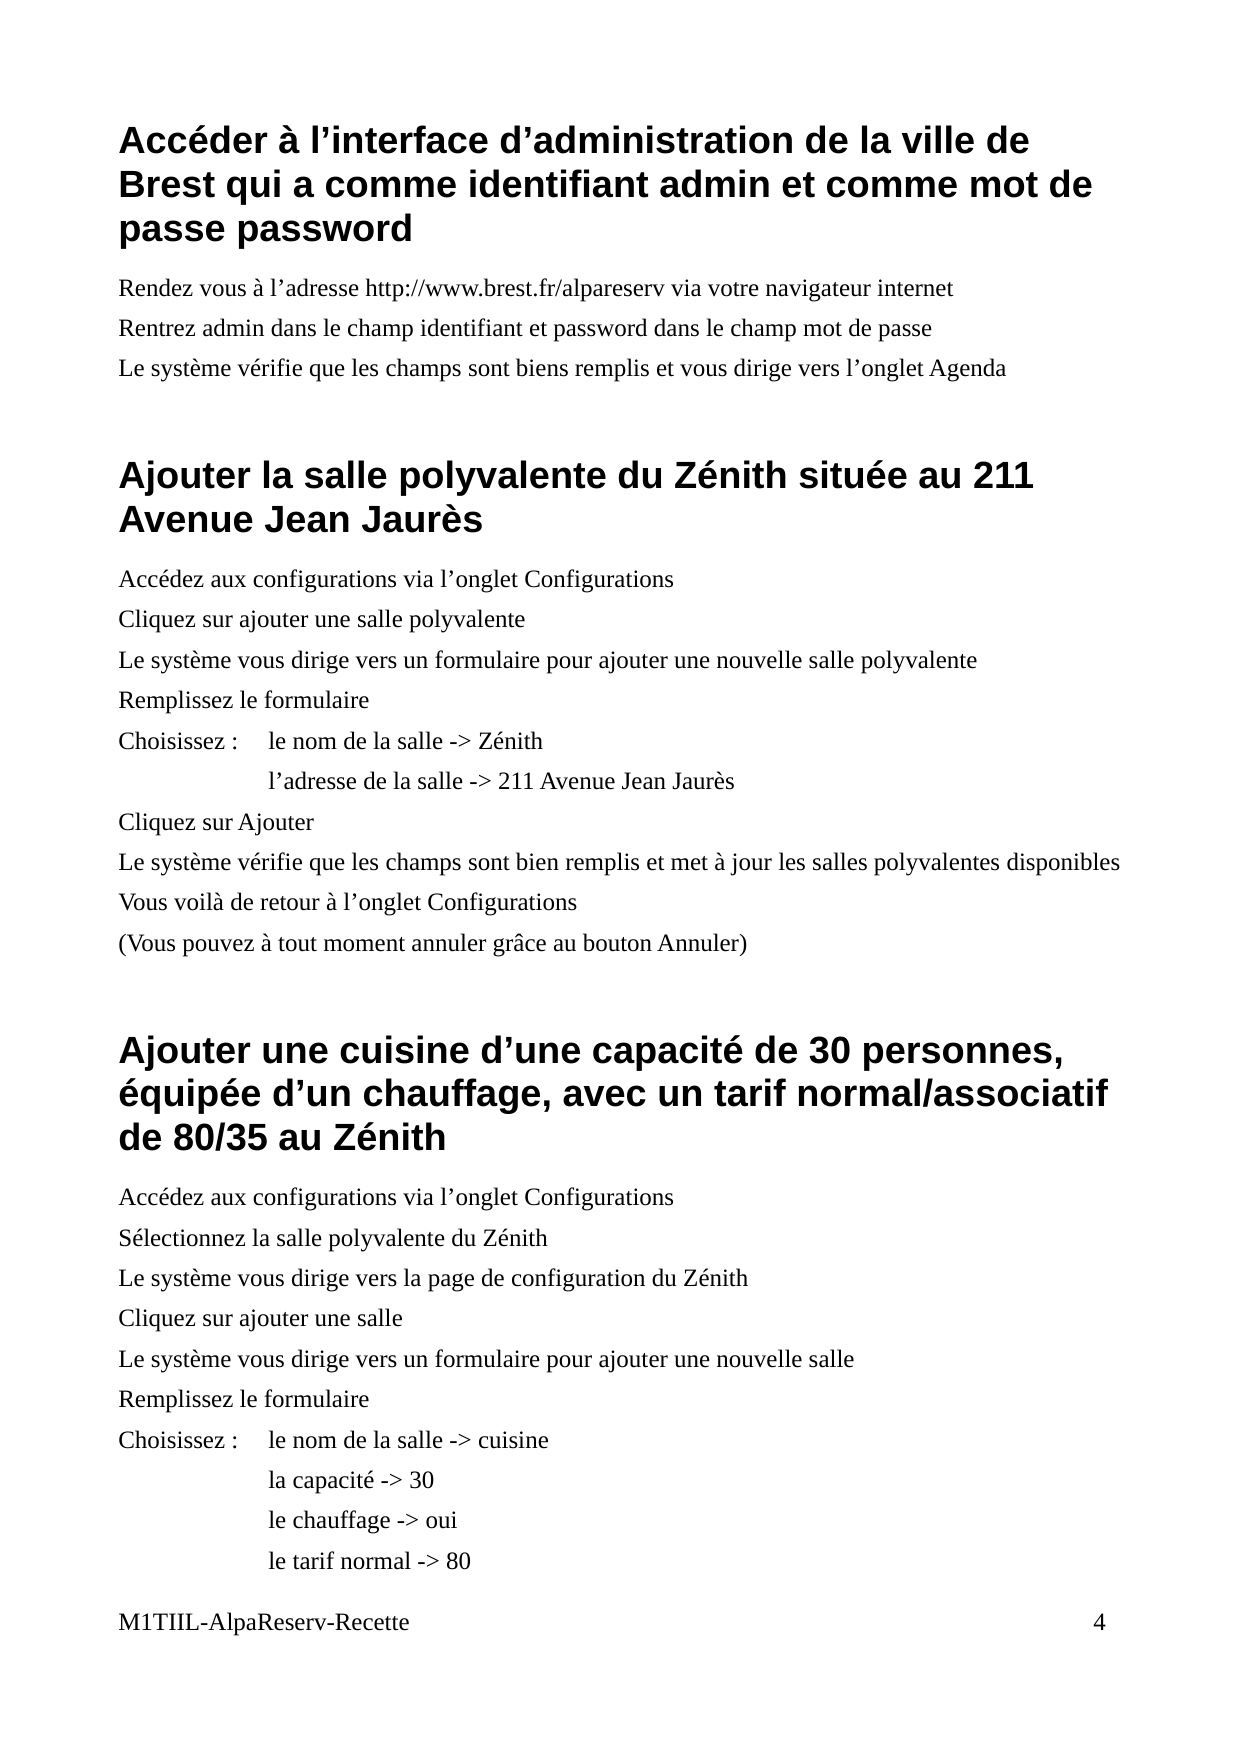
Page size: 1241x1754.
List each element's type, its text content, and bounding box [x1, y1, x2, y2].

text Le système vous dirige vers un formulaire pour ajouter une nouvelle salle polyvalente [118, 645, 1122, 674]
text Accédez aux configurations via l’onglet Configurations [118, 1182, 1122, 1211]
subtitle Ajouter une cuisine d’une capacité de 30 personnes, équipée d’un chauffage, avec un tarif normal/associatif de 80/35 au Zénith [118, 1028, 1122, 1158]
text Rendez vous à l’adresse http://www.brest.fr/alpareserv via votre navigateur internet [118, 273, 1122, 301]
text Rentrez admin dans le champ identifiant et password dans le champ mot de passe [118, 313, 1122, 342]
subtitle Accéder à l’interface d’administration de la ville de Brest qui a comme identifiant admin et comme mot de passe password [118, 118, 1122, 249]
text le tarif normal -> 80 [118, 1546, 1122, 1575]
text Remplissez le formulaire [118, 1384, 1122, 1413]
text Le système vous dirige vers la page de configuration du Zénith [118, 1263, 1122, 1292]
text Cliquez sur Ajouter [118, 807, 1122, 835]
text Remplissez le formulaire [118, 685, 1122, 714]
text (Vous pouvez à tout moment annuler grâce au bouton Annuler) [118, 928, 1122, 957]
text Cliquez sur ajouter une salle polyvalente [118, 604, 1122, 633]
text Choisissez : le nom de la salle -> cuisine [118, 1425, 1122, 1453]
text Choisissez : le nom de la salle -> Zénith [118, 726, 1122, 754]
text le chauffage -> oui [118, 1506, 1122, 1534]
text Le système vous dirige vers un formulaire pour ajouter une nouvelle salle [118, 1344, 1122, 1373]
text Vous voilà de retour à l’onglet Configurations [118, 887, 1122, 916]
text Cliquez sur ajouter une salle [118, 1303, 1122, 1332]
text Accédez aux configurations via l’onglet Configurations [118, 564, 1122, 593]
subtitle Ajouter la salle polyvalente du Zénith située au 211 Avenue Jean Jaurès [118, 453, 1122, 541]
text Sélectionnez la salle polyvalente du Zénith [118, 1223, 1122, 1251]
text la capacité -> 30 [118, 1465, 1122, 1494]
text l’adresse de la salle -> 211 Avenue Jean Jaurès [118, 766, 1122, 795]
text Le système vérifie que les champs sont bien remplis et met à jour les salles polyvalentes disponibles [118, 847, 1122, 876]
text Le système vérifie que les champs sont biens remplis et vous dirige vers l’onglet Agenda [118, 353, 1122, 382]
